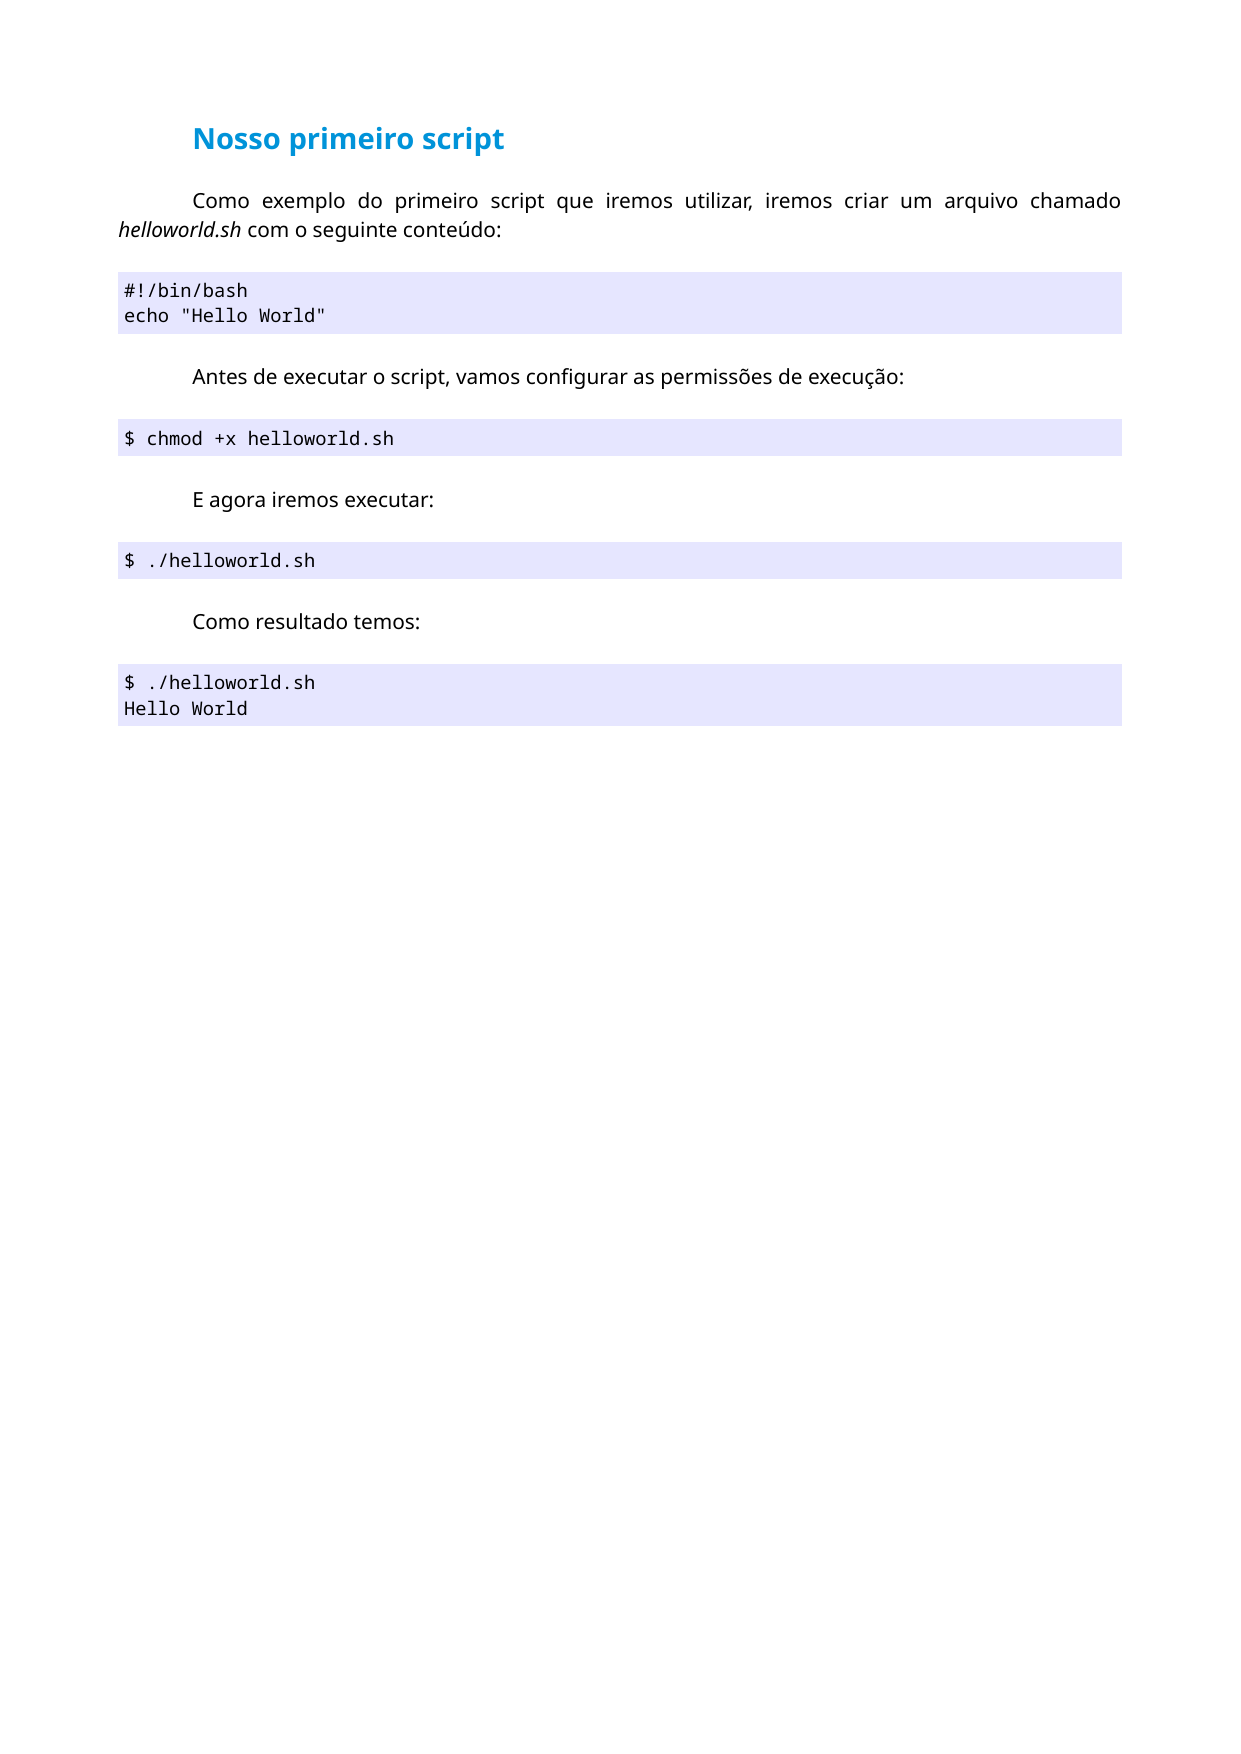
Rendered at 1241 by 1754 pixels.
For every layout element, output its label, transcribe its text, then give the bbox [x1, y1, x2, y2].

table_header $ ./helloworld.sh Hello World [118, 664, 1122, 726]
text Como resultado temos: [118, 607, 1122, 636]
table_header $ chmod +x helloworld.sh [118, 419, 1122, 456]
text Antes de executar o script, vamos configurar as permissões de execução: [118, 362, 1122, 391]
text Como exemplo do primeiro script que iremos utilizar, iremos criar um arquivo chamado helloworld.sh com o seguinte conteúdo: [118, 186, 1122, 243]
text Nosso primeiro script [118, 118, 1122, 158]
text E agora iremos executar: [118, 485, 1122, 513]
table_header #!/bin/bash echo "Hello World" [118, 272, 1122, 334]
table_header $ ./helloworld.sh [118, 542, 1122, 579]
